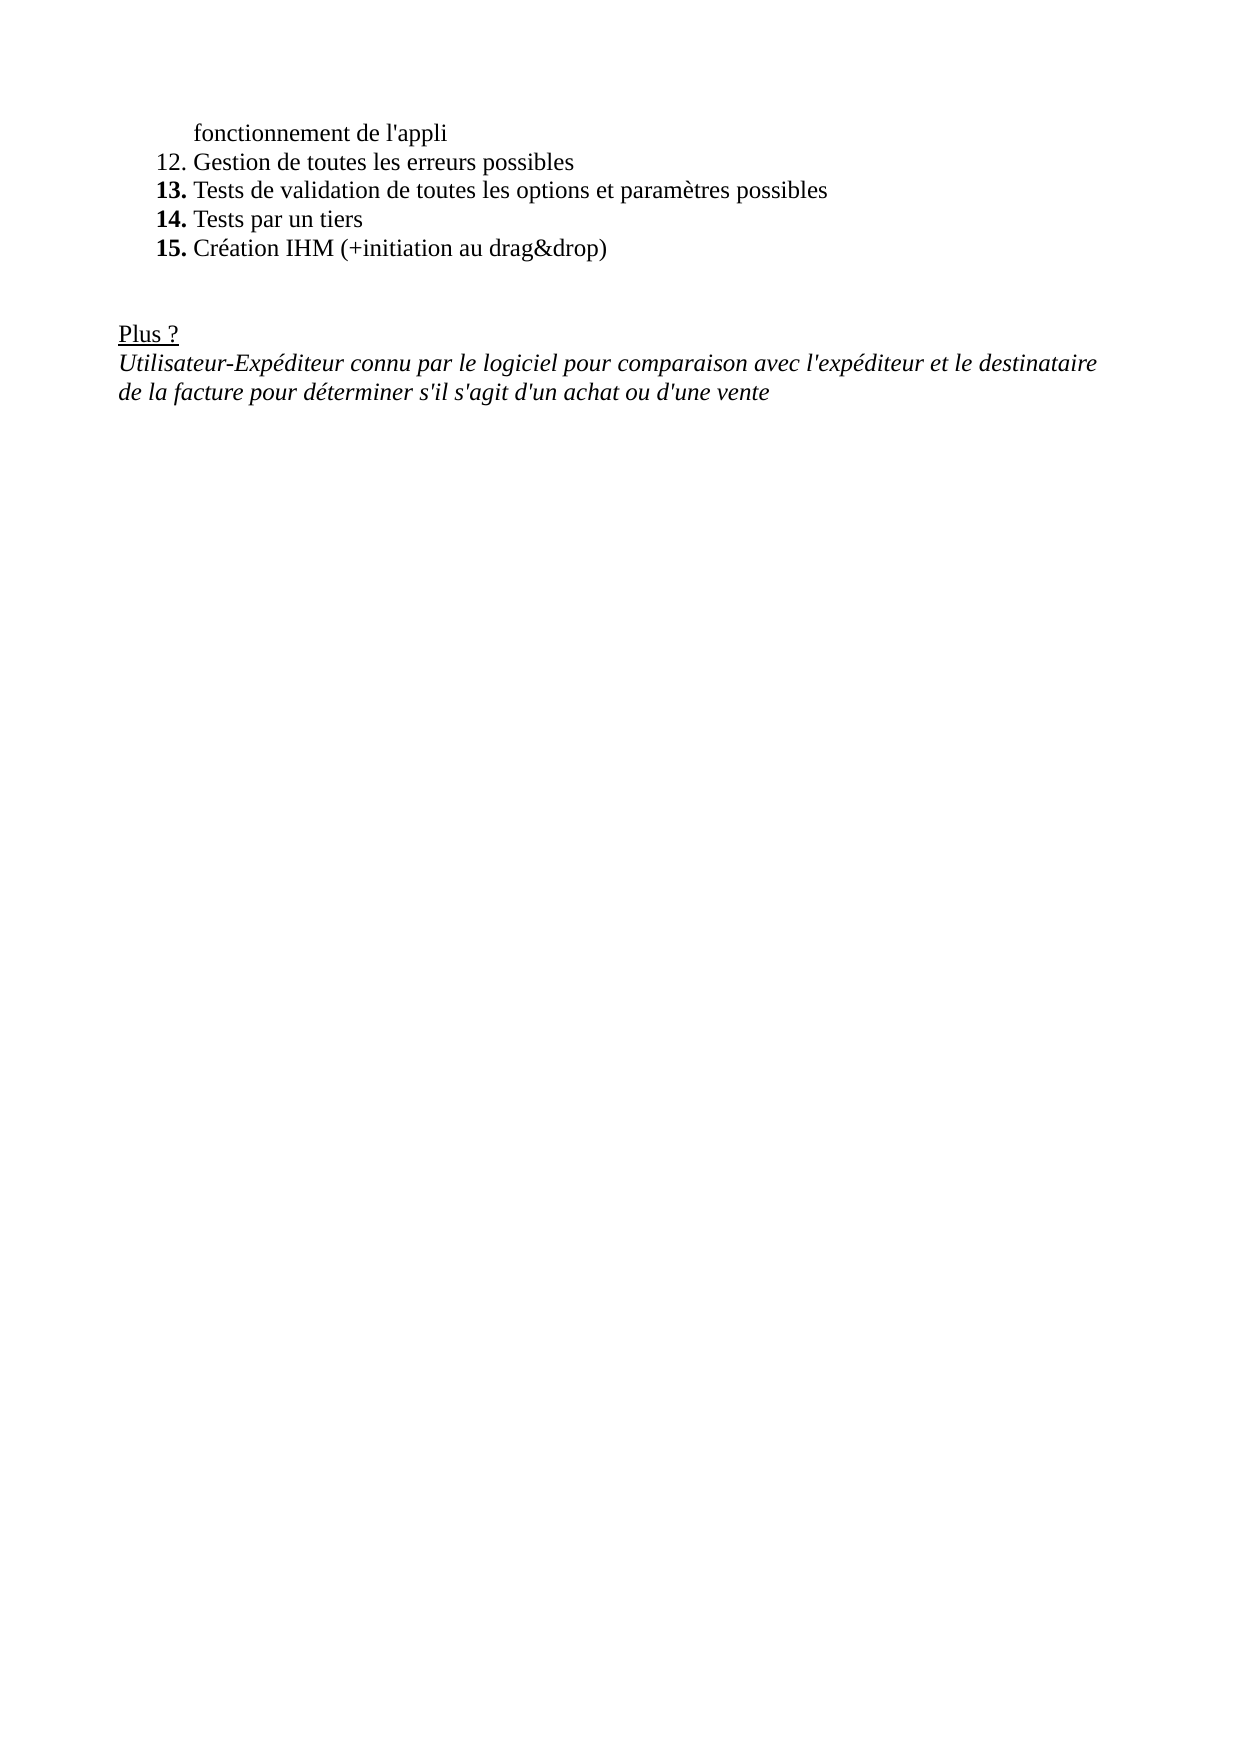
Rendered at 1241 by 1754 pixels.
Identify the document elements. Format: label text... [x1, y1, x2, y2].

list Gestion de toutes les erreurs possibles [156, 147, 1122, 176]
list Tests par un tiers [156, 204, 1122, 233]
list fonctionnement de l'appli [156, 118, 1122, 147]
list Création IHM (+initiation au drag&drop) [156, 233, 1122, 262]
text Plus ? [118, 319, 1122, 348]
text Utilisateur-Expéditeur connu par le logiciel pour comparaison avec l'expéditeur et le destinataire de la facture pour déterminer s'il s'agit d'un achat ou d'une vente [118, 348, 1122, 406]
list Tests de validation de toutes les options et paramètres possibles [156, 176, 1122, 204]
